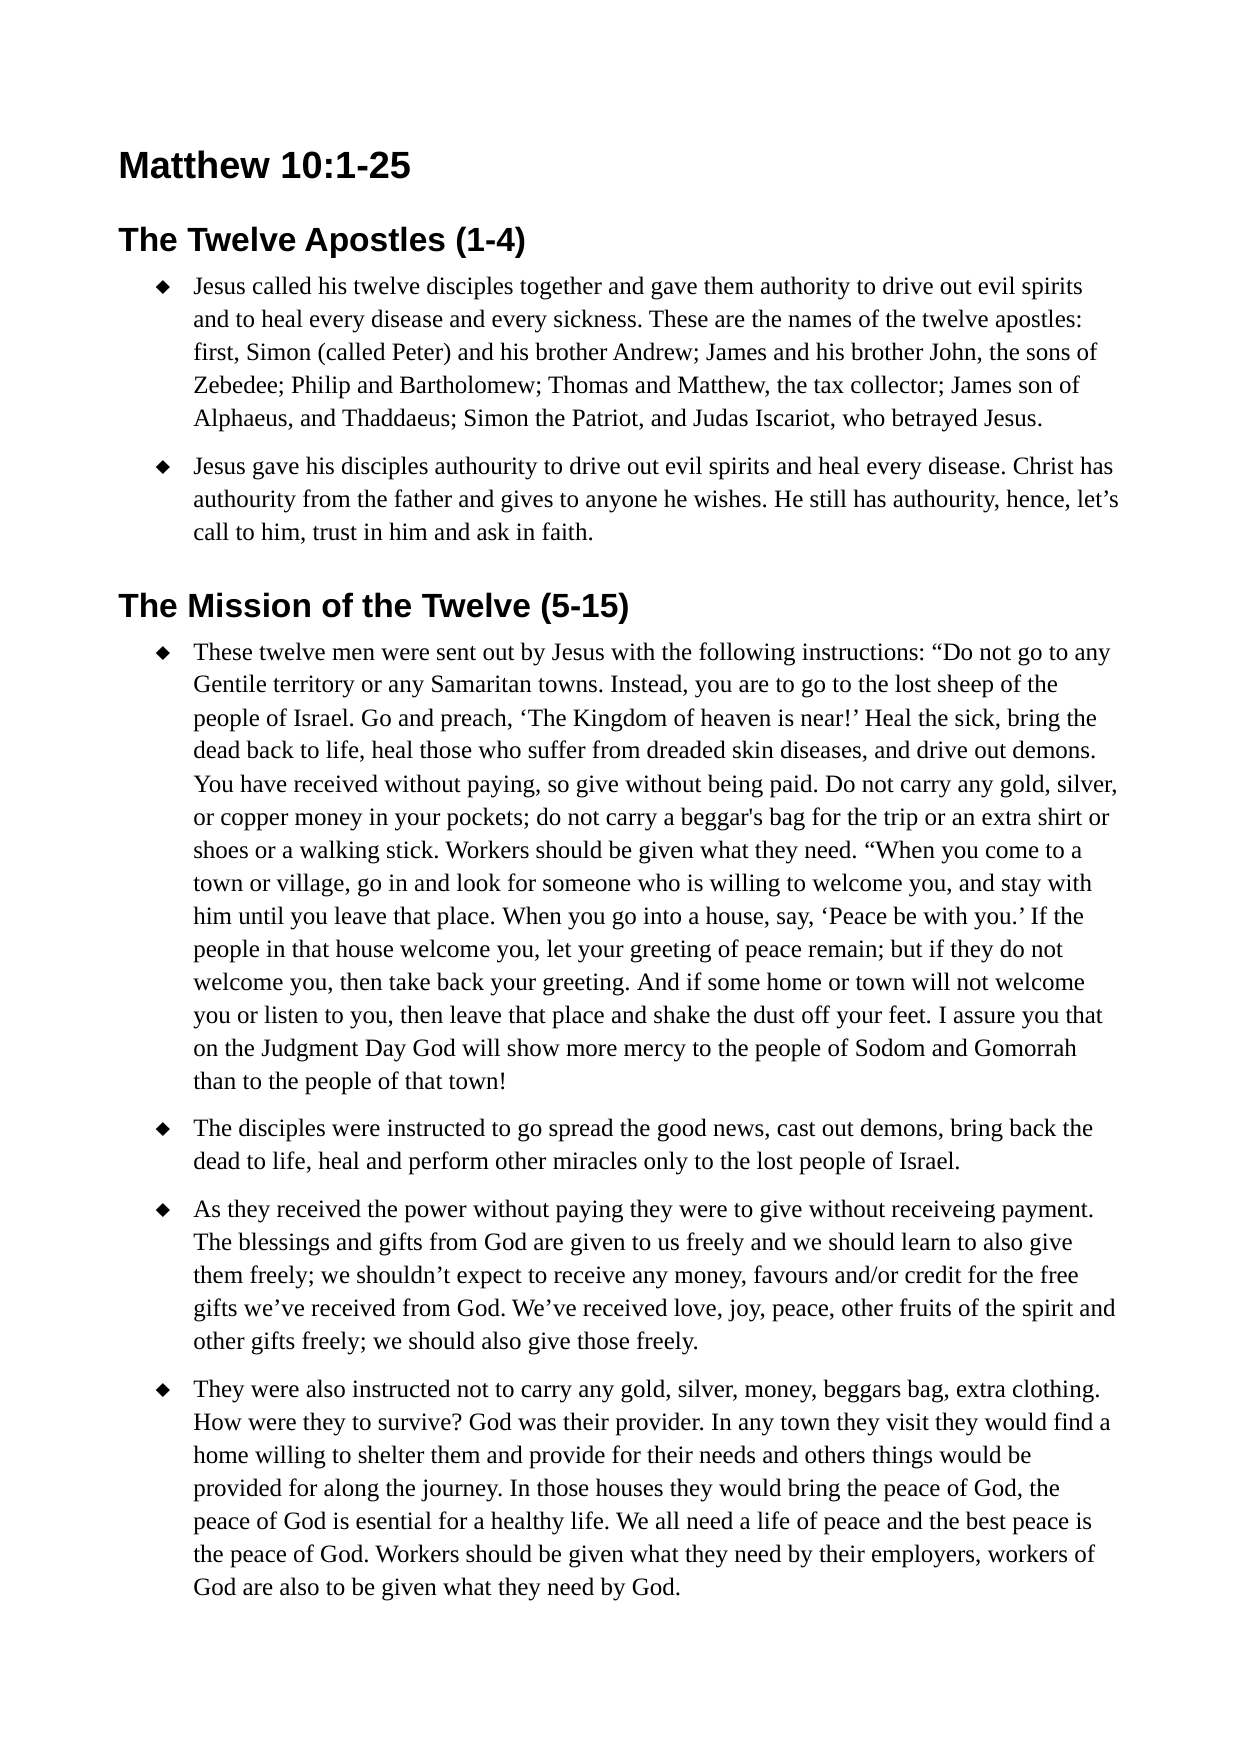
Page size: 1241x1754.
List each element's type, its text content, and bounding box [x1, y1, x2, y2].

list Jesus gave his disciples authourity to drive out evil spirits and heal every disease. Christ has authourity from the father and gives to anyone he wishes. He still has authourity, hence, let’s call to him, trust in him and ask in faith. [156, 451, 1122, 546]
subtitle The Mission of the Twelve (5-15) [118, 585, 1122, 624]
subtitle The Twelve Apostles (1-4) [118, 220, 1122, 259]
list They were also instructed not to carry any gold, silver, money, beggars bag, extra clothing. How were they to survive? God was their provider. In any town they visit they would find a home willing to shelter them and provide for their needs and others things would be provided for along the journey. In those houses they would bring the peace of God, the peace of God is esential for a healthy life. We all need a life of peace and the best peace is the peace of God. Workers should be given what they need by their employers, workers of God are also to be given what they need by God. [156, 1374, 1122, 1601]
list These twelve men were sent out by Jesus with the following instructions: “Do not go to any Gentile territory or any Samaritan towns. Instead, you are to go to the lost sheep of the people of Israel. Go and preach, ‘The Kingdom of heaven is near!’ Heal the sick, bring the dead back to life, heal those who suffer from dreaded skin diseases, and drive out demons. You have received without paying, so give without being paid. Do not carry any gold, silver, or copper money in your pockets; do not carry a beggar's bag for the trip or an extra shirt or shoes or a walking stick. Workers should be given what they need. “When you come to a town or village, go in and look for someone who is willing to welcome you, and stay with him until you leave that place. When you go into a house, say, ‘Peace be with you.’ If the people in that house welcome you, let your greeting of peace remain; but if they do not welcome you, then take back your greeting. And if some home or town will not welcome you or listen to you, then leave that place and shake the dust off your feet. I assure you that on the Judgment Day God will show more mercy to the people of Sodom and Gomorrah than to the people of that town! [156, 637, 1122, 1094]
list As they received the power without paying they were to give without receiveing payment. The blessings and gifts from God are given to us freely and we should learn to also give them freely; we shouldn’t expect to receive any money, favours and/or credit for the free gifts we’ve received from God. We’ve received love, joy, peace, other fruits of the spirit and other gifts freely; we should also give those freely. [156, 1194, 1122, 1355]
list The disciples were instructed to go spread the good news, cast out demons, bring back the dead to life, heal and perform other miracles only to the lost people of Israel. [156, 1113, 1122, 1175]
list Jesus called his twelve disciples together and gave them authority to drive out evil spirits and to heal every disease and every sickness. These are the names of the twelve apostles: first, Simon (called Peter) and his brother Andrew; James and his brother John, the sons of Zebedee; Philip and Bartholomew; Thomas and Matthew, the tax collector; James son of Alphaeus, and Thaddaeus; Simon the Patriot, and Judas Iscariot, who betrayed Jesus. [156, 271, 1122, 432]
subtitle Matthew 10:1-25 [118, 143, 1122, 187]
